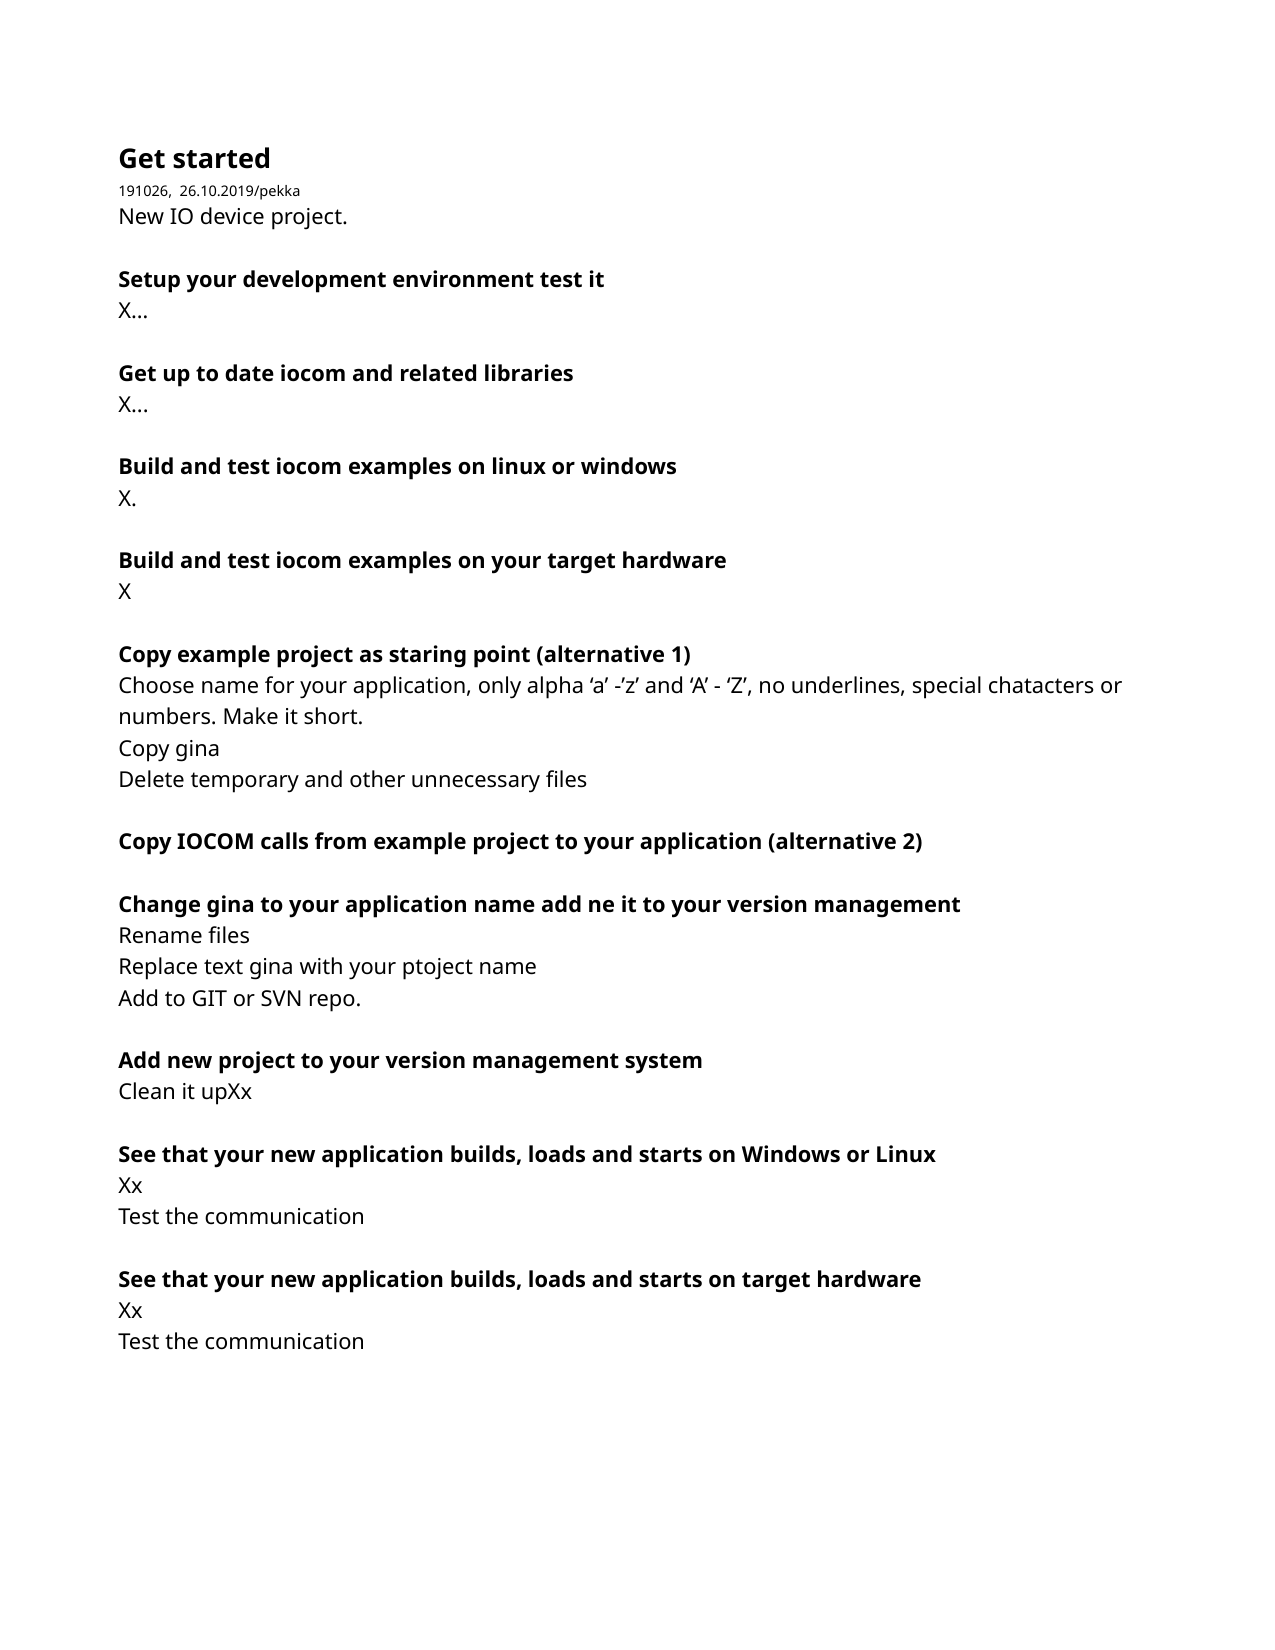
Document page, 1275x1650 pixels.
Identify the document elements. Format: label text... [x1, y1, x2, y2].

text Copy IOCOM calls from example project to your application (alternative 2) [118, 826, 1157, 856]
text Replace text gina with your ptoject name [118, 951, 1157, 981]
text Add to GIT or SVN repo. [118, 983, 1157, 1012]
text Setup your development environment test it [118, 264, 1157, 294]
text Add new project to your version management system [118, 1045, 1157, 1075]
text Test the communication [118, 1326, 1157, 1356]
text Delete temporary and other unnecessary files [118, 764, 1157, 794]
text Build and test iocom examples on linux or windows [118, 451, 1157, 481]
text Copy gina [118, 733, 1157, 762]
text Test the communication [118, 1201, 1157, 1231]
text Build and test iocom examples on your target hardware [118, 545, 1157, 575]
text X... [118, 389, 1157, 419]
text Xx [118, 1170, 1157, 1200]
text See that your new application builds, loads and starts on Windows or Linux [118, 1139, 1157, 1169]
text Get up to date iocom and related libraries [118, 358, 1157, 387]
text Change gina to your application name add ne it to your version management [118, 889, 1157, 919]
text X [118, 576, 1157, 606]
text Choose name for your application, only alpha ‘a’ -’z’ and ‘A’ - ‘Z’, no underlines, special chatacters or numbers. Make it short. [118, 670, 1157, 731]
text Clean it upXx [118, 1076, 1157, 1106]
text See that your new application builds, loads and starts on target hardware [118, 1264, 1157, 1294]
text 191026, 26.10.2019/pekka [118, 181, 1157, 200]
text Rename files [118, 920, 1157, 950]
text Copy example project as staring point (alternative 1) [118, 639, 1157, 669]
text Xx [118, 1295, 1157, 1325]
subtitle Get started [118, 139, 1157, 176]
text X. [118, 483, 1157, 512]
text New IO device project. [118, 201, 1157, 231]
text X… [118, 295, 1157, 325]
